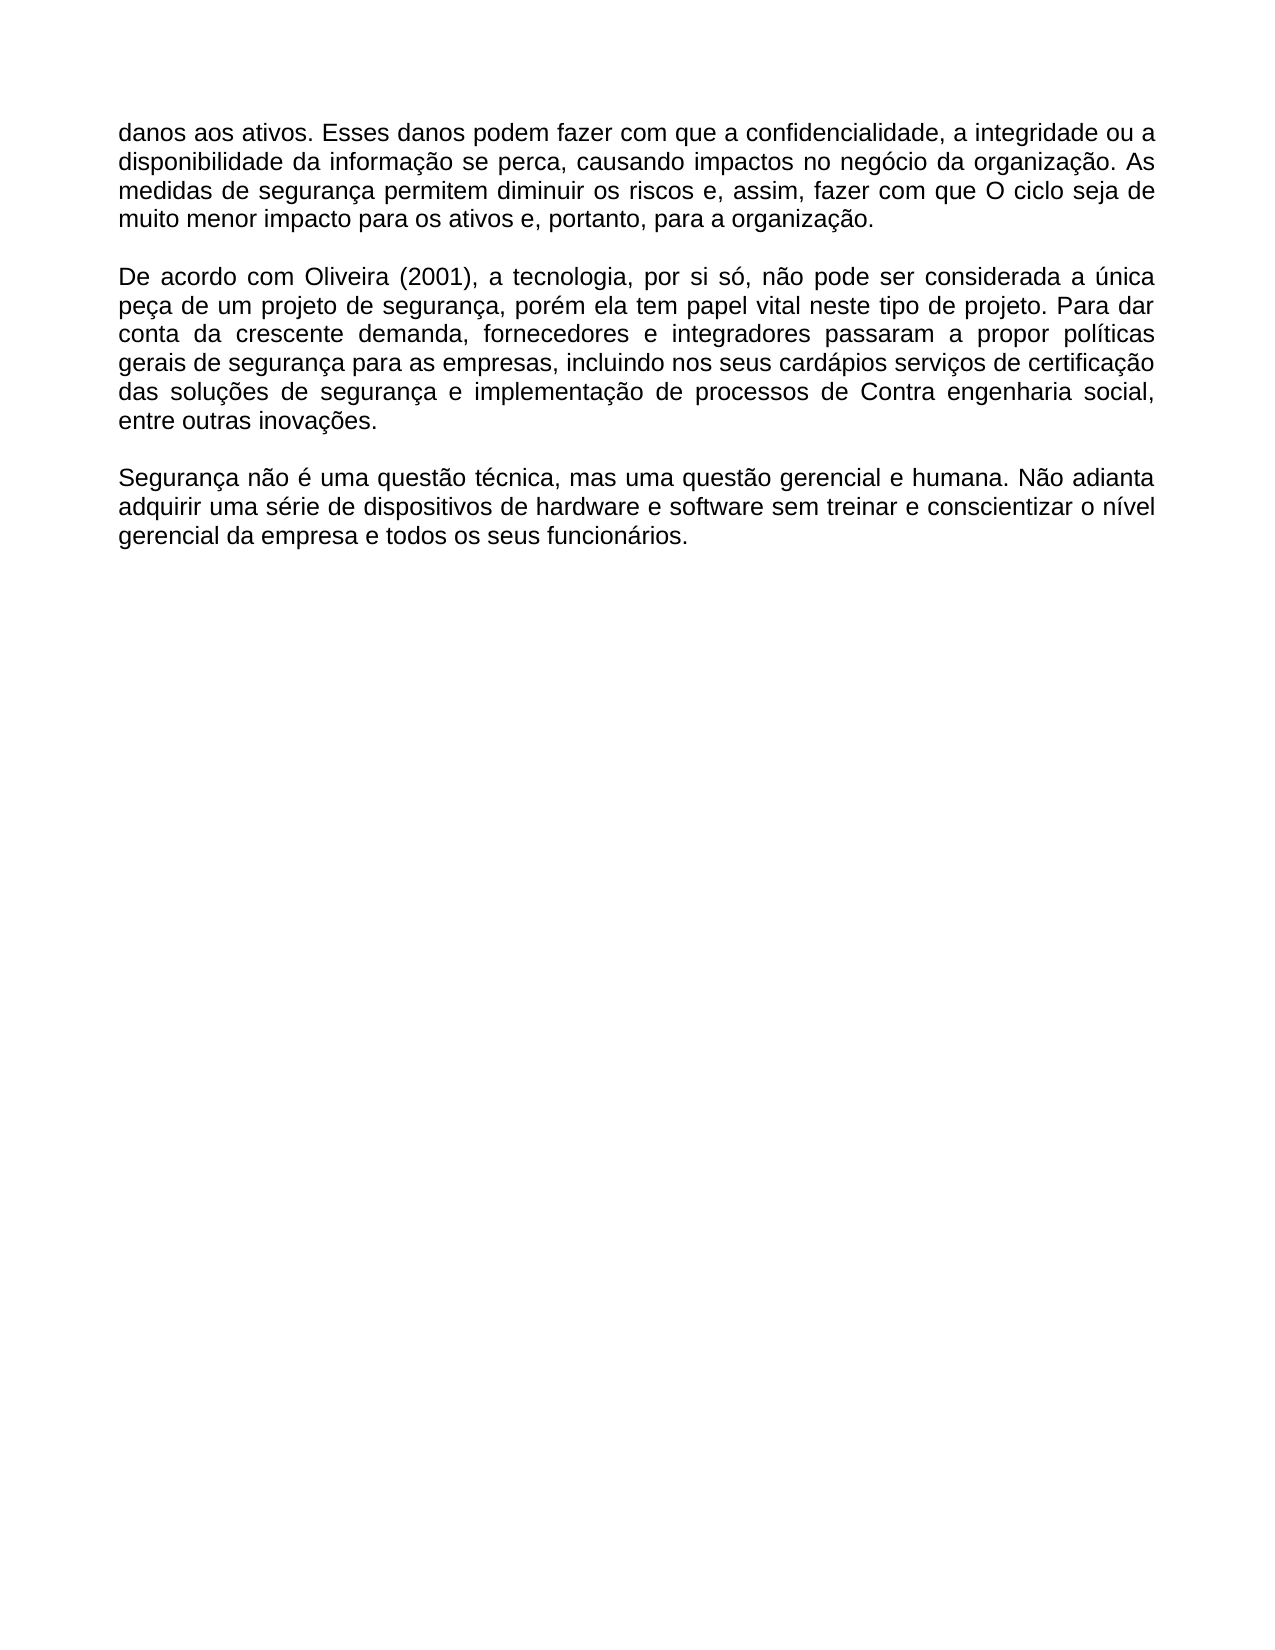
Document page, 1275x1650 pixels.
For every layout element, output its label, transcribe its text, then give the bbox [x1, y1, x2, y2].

text Segurança não é uma questão técnica, mas uma questão gerencial e humana. Não adianta adquirir uma série de dispositivos de hardware e software sem treinar e conscientizar o nível gerencial da empresa e todos os seus funcionários. [118, 463, 1157, 549]
text De acordo com Oliveira (2001), a tecnologia, por si só, não pode ser considerada a única peça de um projeto de segurança, porém ela tem papel vital neste tipo de projeto. Para dar conta da crescente demanda, fornecedores e integradores passaram a propor políticas gerais de segurança para as empresas, incluindo nos seus cardápios serviços de certificação das soluções de segurança e implementação de processos de Contra engenharia social, entre outras inovações. [118, 262, 1157, 434]
text danos aos ativos. Esses danos podem fazer com que a confidencialidade, a integridade ou a disponibilidade da informação se perca, causando impactos no negócio da organização. As medidas de segurança permitem diminuir os riscos e, assim, fazer com que O ciclo seja de muito menor impacto para os ativos e, portanto, para a organização. [118, 118, 1157, 233]
